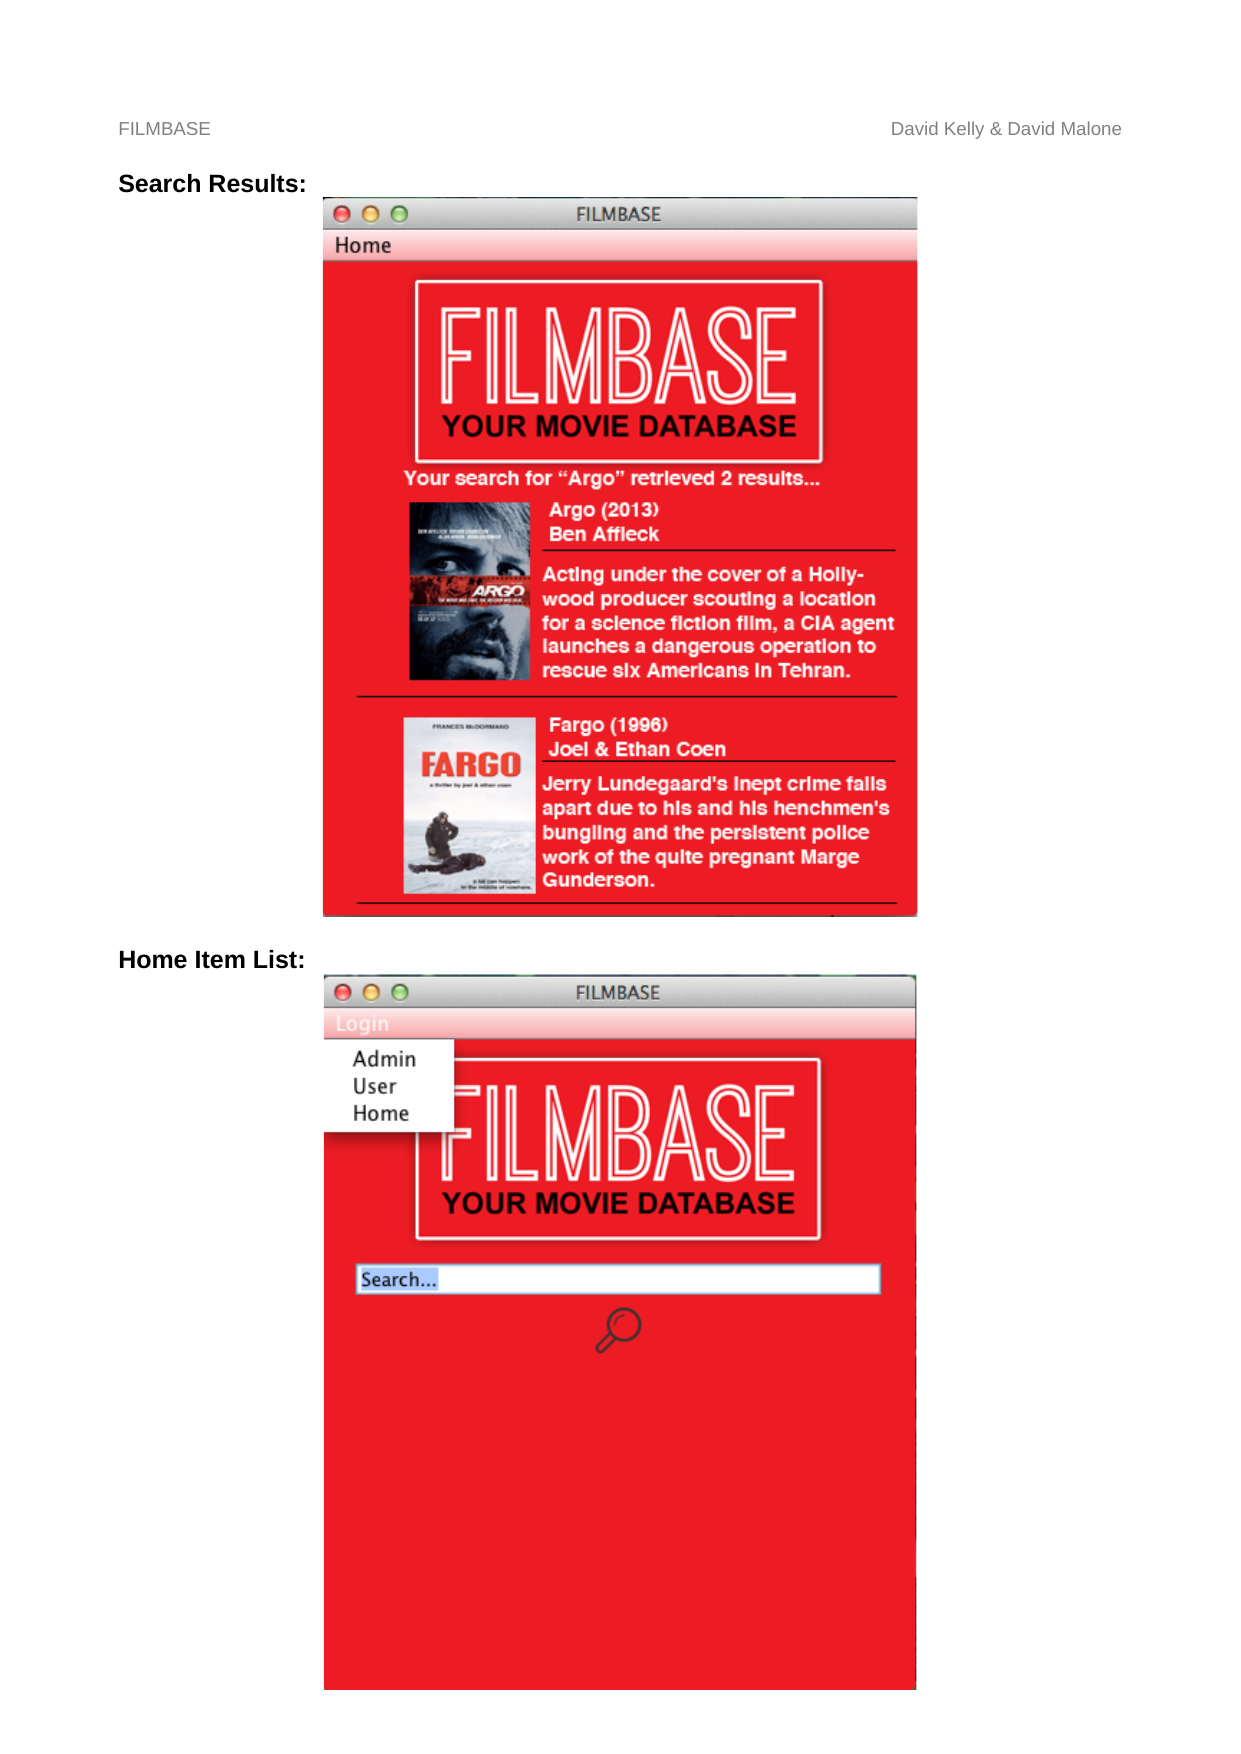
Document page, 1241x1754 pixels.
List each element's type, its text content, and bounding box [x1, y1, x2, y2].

text Search Results: [118, 169, 1122, 198]
picture [323, 974, 917, 1690]
text Home Item List: [118, 945, 1122, 974]
picture [322, 197, 918, 917]
